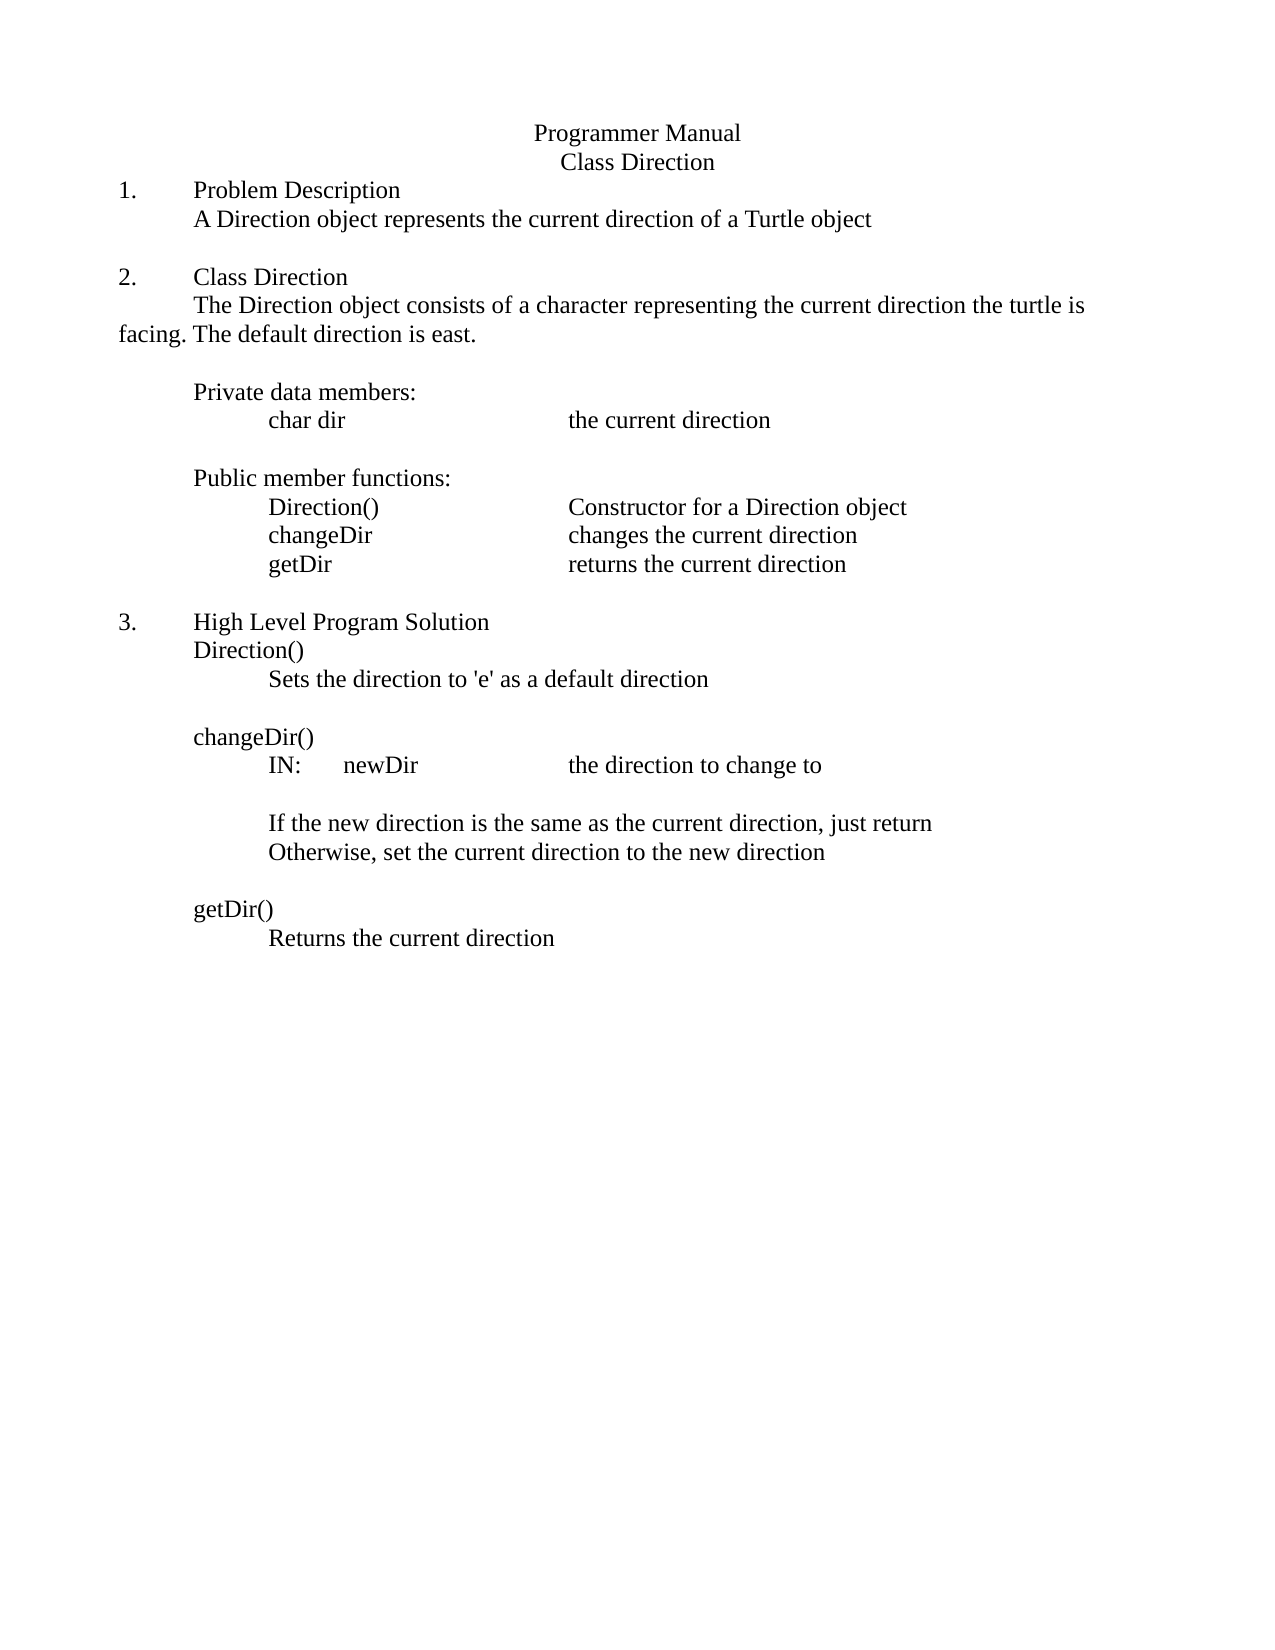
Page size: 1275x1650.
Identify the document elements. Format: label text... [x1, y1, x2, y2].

text changeDir() [118, 722, 1157, 751]
text The Direction object consists of a character representing the current direction the turtle is facing. The default direction is east. [118, 291, 1157, 348]
text Otherwise, set the current direction to the new direction [118, 837, 1157, 866]
text Returns the current direction [118, 923, 1157, 952]
text Class Direction [118, 147, 1157, 176]
text Direction() Constructor for a Direction object [118, 492, 1157, 521]
text Programmer Manual [118, 118, 1157, 147]
text 1. Problem Description [118, 176, 1157, 204]
text char dir the current direction [118, 406, 1157, 434]
text Sets the direction to 'e' as a default direction [118, 664, 1157, 693]
text Direction() [118, 636, 1157, 664]
text 2. Class Direction [118, 262, 1157, 291]
text Public member functions: [118, 463, 1157, 492]
text IN: newDir the direction to change to [118, 751, 1157, 779]
text If the new direction is the same as the current direction, just return [118, 808, 1157, 837]
text Private data members: [118, 377, 1157, 406]
text 3. High Level Program Solution [118, 607, 1157, 636]
text getDir returns the current direction [118, 549, 1157, 578]
text A Direction object represents the current direction of a Turtle object [118, 204, 1157, 233]
text changeDir changes the current direction [118, 521, 1157, 549]
text getDir() [118, 894, 1157, 923]
